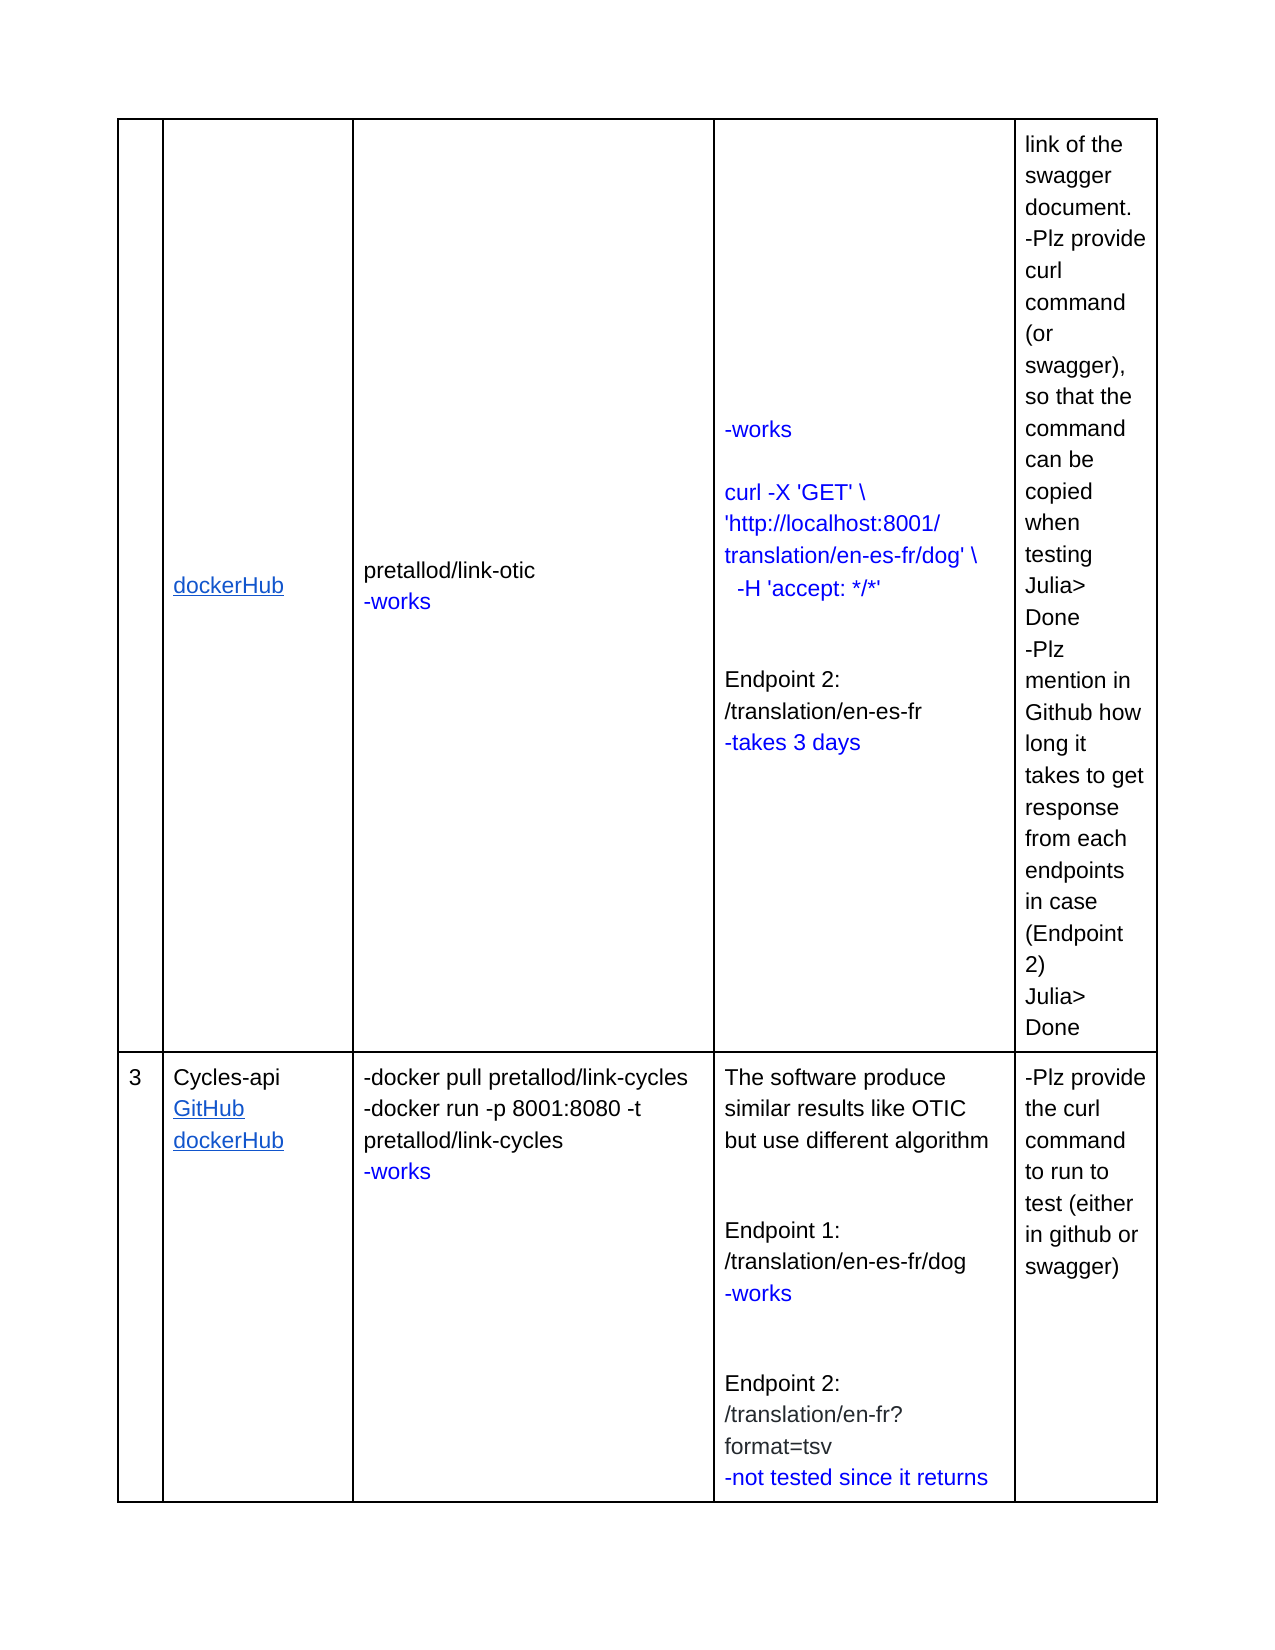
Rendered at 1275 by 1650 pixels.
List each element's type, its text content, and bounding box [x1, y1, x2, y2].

table_cell dockerHub [164, 120, 352, 1051]
table_cell -docker pull pretallod/link-cycles -docker run -p 8001:8080 -t pretallod/link-cycles -works [354, 1053, 713, 1501]
table_cell pretallod/link-otic -works [354, 120, 713, 1051]
table_cell Cycles-api GitHub dockerHub [164, 1053, 352, 1501]
table_cell -works curl -X 'GET' \ 'http://localhost:8001/translation/en-es-fr/dog' \ -H 'accept: */*' Endpoint 2: /translation/en-es-fr -takes 3 days [715, 120, 1014, 1051]
table_cell 3 [119, 1053, 162, 1501]
table_cell -Plz provide the curl command to run to test (either in github or swagger) [1016, 1053, 1156, 1501]
table_cell [119, 120, 162, 1051]
table_cell link of the swagger document. -Plz provide curl command (or swagger), so that the command can be copied when testing Julia> Done -Plz mention in Github how long it takes to get response from each endpoints in case (Endpoint 2) Julia> Done [1016, 120, 1156, 1051]
table_cell The software produce similar results like OTIC but use different algorithm Endpoint 1: /translation/en-es-fr/dog -works Endpoint 2: /translation/en-fr?format=tsv -not tested since it returns [715, 1053, 1014, 1501]
